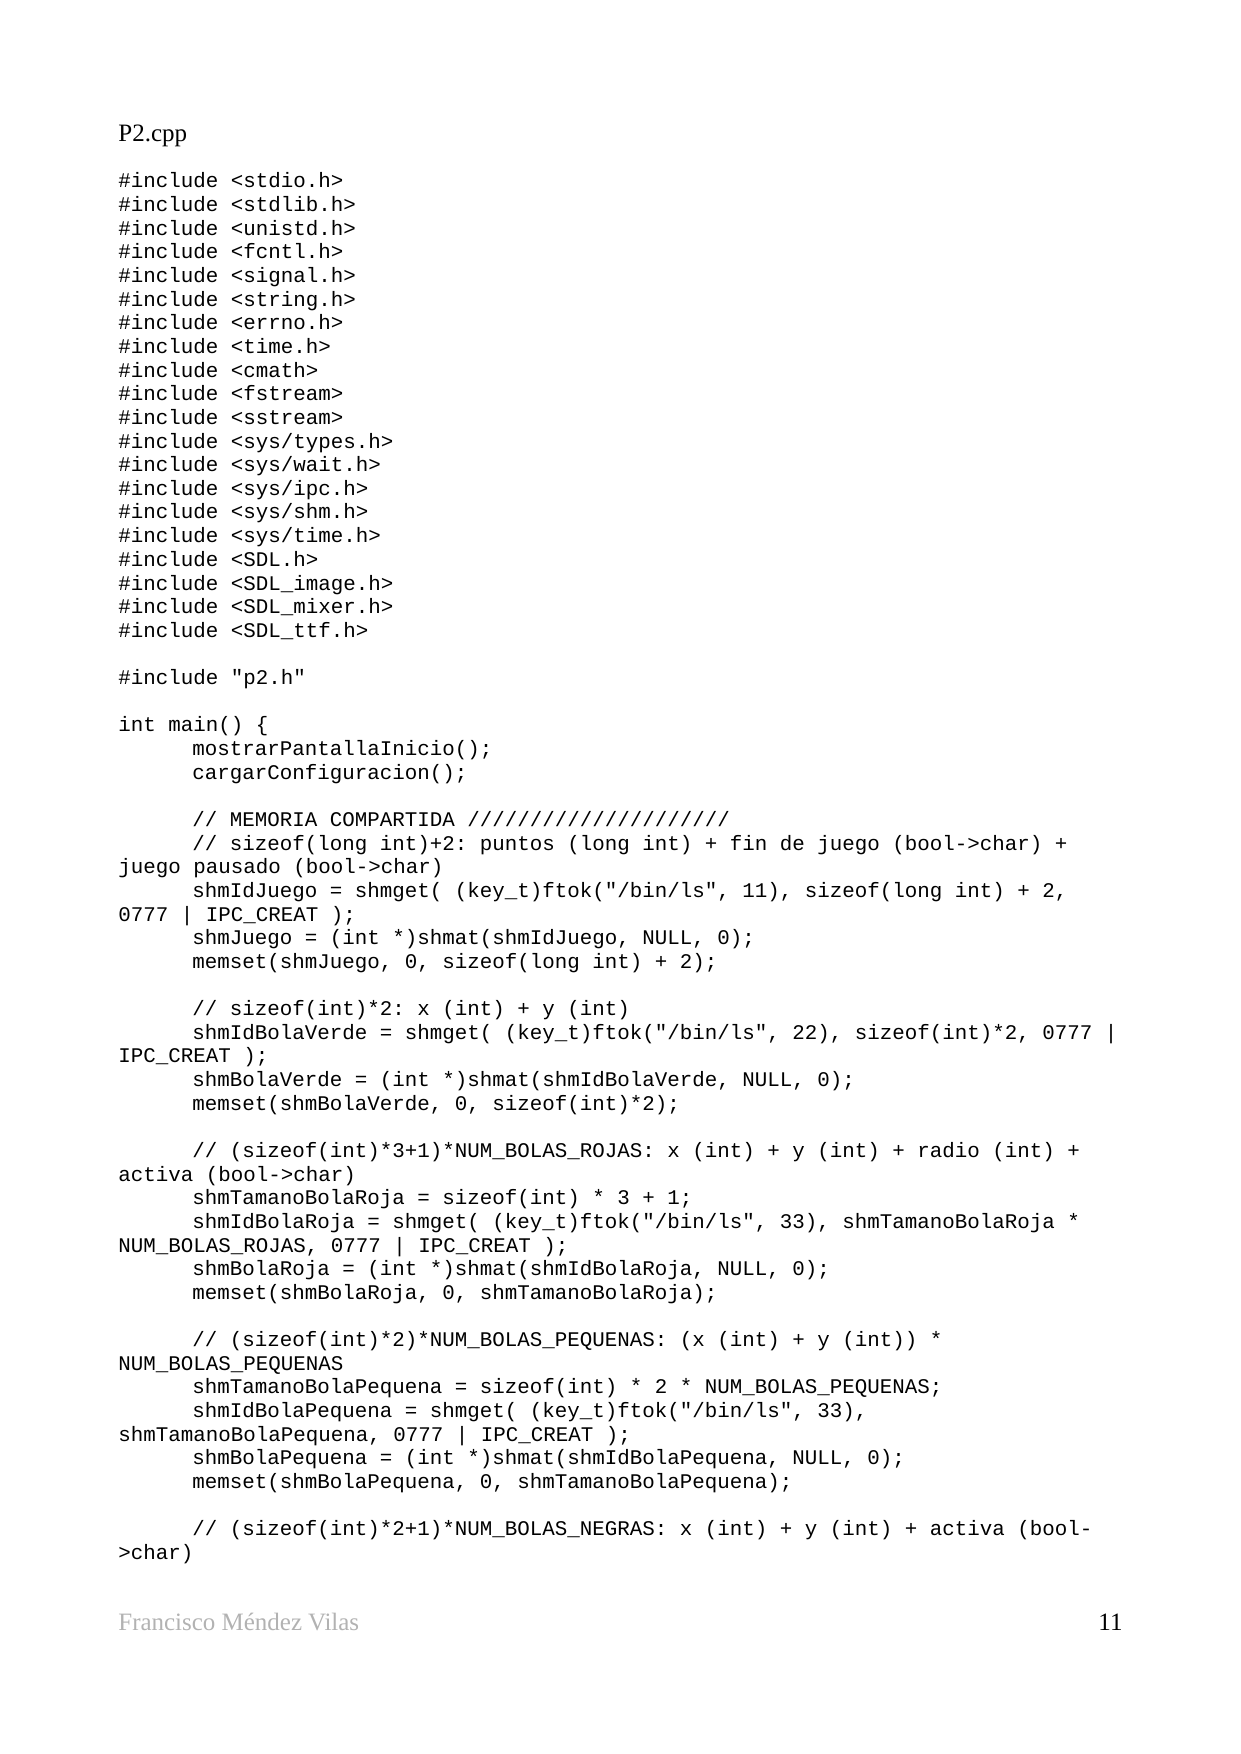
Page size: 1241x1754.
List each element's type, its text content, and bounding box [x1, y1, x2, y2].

text memset(shmBolaRoja, 0, shmTamanoBolaRoja); [118, 1282, 1122, 1306]
text shmIdBolaPequena = shmget( (key_t)ftok("/bin/ls", 33), shmTamanoBolaPequena, 0777 | IPC_CREAT ); [118, 1400, 1122, 1447]
text // (sizeof(int)*2)*NUM_BOLAS_PEQUENAS: (x (int) + y (int)) * NUM_BOLAS_PEQUENAS [118, 1329, 1122, 1376]
text #include <sys/types.h> [118, 431, 1122, 454]
text #include <string.h> [118, 289, 1122, 312]
text #include <stdio.h> [118, 171, 1122, 194]
text shmBolaPequena = (int *)shmat(shmIdBolaPequena, NULL, 0); [118, 1447, 1122, 1471]
text #include <fcntl.h> [118, 241, 1122, 265]
text #include <sstream> [118, 407, 1122, 431]
text #include <time.h> [118, 336, 1122, 360]
text shmBolaVerde = (int *)shmat(shmIdBolaVerde, NULL, 0); [118, 1069, 1122, 1093]
text mostrarPantallaInicio(); [118, 738, 1122, 762]
text #include <SDL_ttf.h> [118, 620, 1122, 643]
text memset(shmJuego, 0, sizeof(long int) + 2); [118, 951, 1122, 974]
text P2.cpp [118, 118, 1122, 147]
text int main() { [118, 714, 1122, 738]
text shmIdBolaVerde = shmget( (key_t)ftok("/bin/ls", 22), sizeof(int)*2, 0777 | IPC_CREAT ); [118, 1022, 1122, 1069]
text // MEMORIA COMPARTIDA ///////////////////// [118, 809, 1122, 833]
text #include <sys/shm.h> [118, 502, 1122, 525]
text shmIdBolaRoja = shmget( (key_t)ftok("/bin/ls", 33), shmTamanoBolaRoja * NUM_BOLAS_ROJAS, 0777 | IPC_CREAT ); [118, 1211, 1122, 1258]
text #include <signal.h> [118, 265, 1122, 289]
text shmTamanoBolaPequena = sizeof(int) * 2 * NUM_BOLAS_PEQUENAS; [118, 1376, 1122, 1400]
text #include <sys/wait.h> [118, 454, 1122, 478]
text #include <sys/time.h> [118, 525, 1122, 549]
text cargarConfiguracion(); [118, 762, 1122, 785]
text #include <cmath> [118, 360, 1122, 383]
text // (sizeof(int)*3+1)*NUM_BOLAS_ROJAS: x (int) + y (int) + radio (int) + activa (bool->char) [118, 1140, 1122, 1187]
text #include <errno.h> [118, 312, 1122, 336]
text // sizeof(int)*2: x (int) + y (int) [118, 998, 1122, 1022]
text #include <SDL_mixer.h> [118, 596, 1122, 620]
text #include <stdlib.h> [118, 194, 1122, 218]
text #include <SDL_image.h> [118, 572, 1122, 596]
text #include <sys/ipc.h> [118, 478, 1122, 502]
text // sizeof(long int)+2: puntos (long int) + fin de juego (bool->char) + juego pausado (bool->char) [118, 833, 1122, 880]
text shmBolaRoja = (int *)shmat(shmIdBolaRoja, NULL, 0); [118, 1258, 1122, 1282]
text #include <unistd.h> [118, 218, 1122, 241]
text #include <fstream> [118, 383, 1122, 407]
text shmJuego = (int *)shmat(shmIdJuego, NULL, 0); [118, 927, 1122, 951]
text #include "p2.h" [118, 667, 1122, 691]
text memset(shmBolaVerde, 0, sizeof(int)*2); [118, 1093, 1122, 1116]
text shmIdJuego = shmget( (key_t)ftok("/bin/ls", 11), sizeof(long int) + 2, 0777 | IPC_CREAT ); [118, 880, 1122, 927]
text shmTamanoBolaRoja = sizeof(int) * 3 + 1; [118, 1187, 1122, 1211]
text // (sizeof(int)*2+1)*NUM_BOLAS_NEGRAS: x (int) + y (int) + activa (bool->char) [118, 1518, 1122, 1566]
text memset(shmBolaPequena, 0, shmTamanoBolaPequena); [118, 1471, 1122, 1495]
text #include <SDL.h> [118, 549, 1122, 572]
